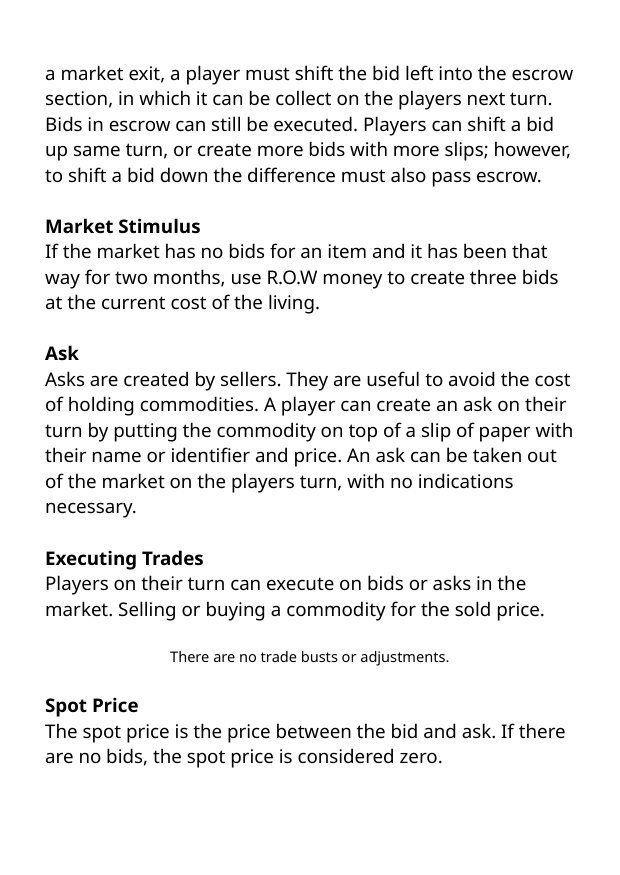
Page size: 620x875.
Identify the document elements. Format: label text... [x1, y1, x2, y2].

text Spot Price [45, 692, 574, 718]
text Market Stimulus [45, 213, 574, 239]
text a market exit, a player must shift the bid left into the escrow section, in which it can be collect on the players next turn. Bids in escrow can still be executed. Players can shift a bid up same turn, or create more bids with more slips; however, to shift a bid down the difference must also pass escrow. [45, 60, 574, 188]
text The spot price is the price between the bid and ask. If there are no bids, the spot price is considered zero. [45, 718, 574, 769]
text There are no trade busts or adjustments. [45, 647, 574, 667]
text Executing Trades [45, 545, 574, 570]
text Ask [45, 341, 574, 366]
text Asks are created by sellers. They are useful to avoid the cost of holding commodities. A player can create an ask on their turn by putting the commodity on top of a slip of paper with their name or identifier and price. An ask can be taken out of the market on the players turn, with no indications necessary. [45, 366, 574, 519]
text Players on their turn can execute on bids or asks in the market. Selling or buying a commodity for the sold price. [45, 570, 574, 621]
text If the market has no bids for an item and it has been that way for two months, use R.O.W money to create three bids at the current cost of the living. [45, 239, 574, 315]
